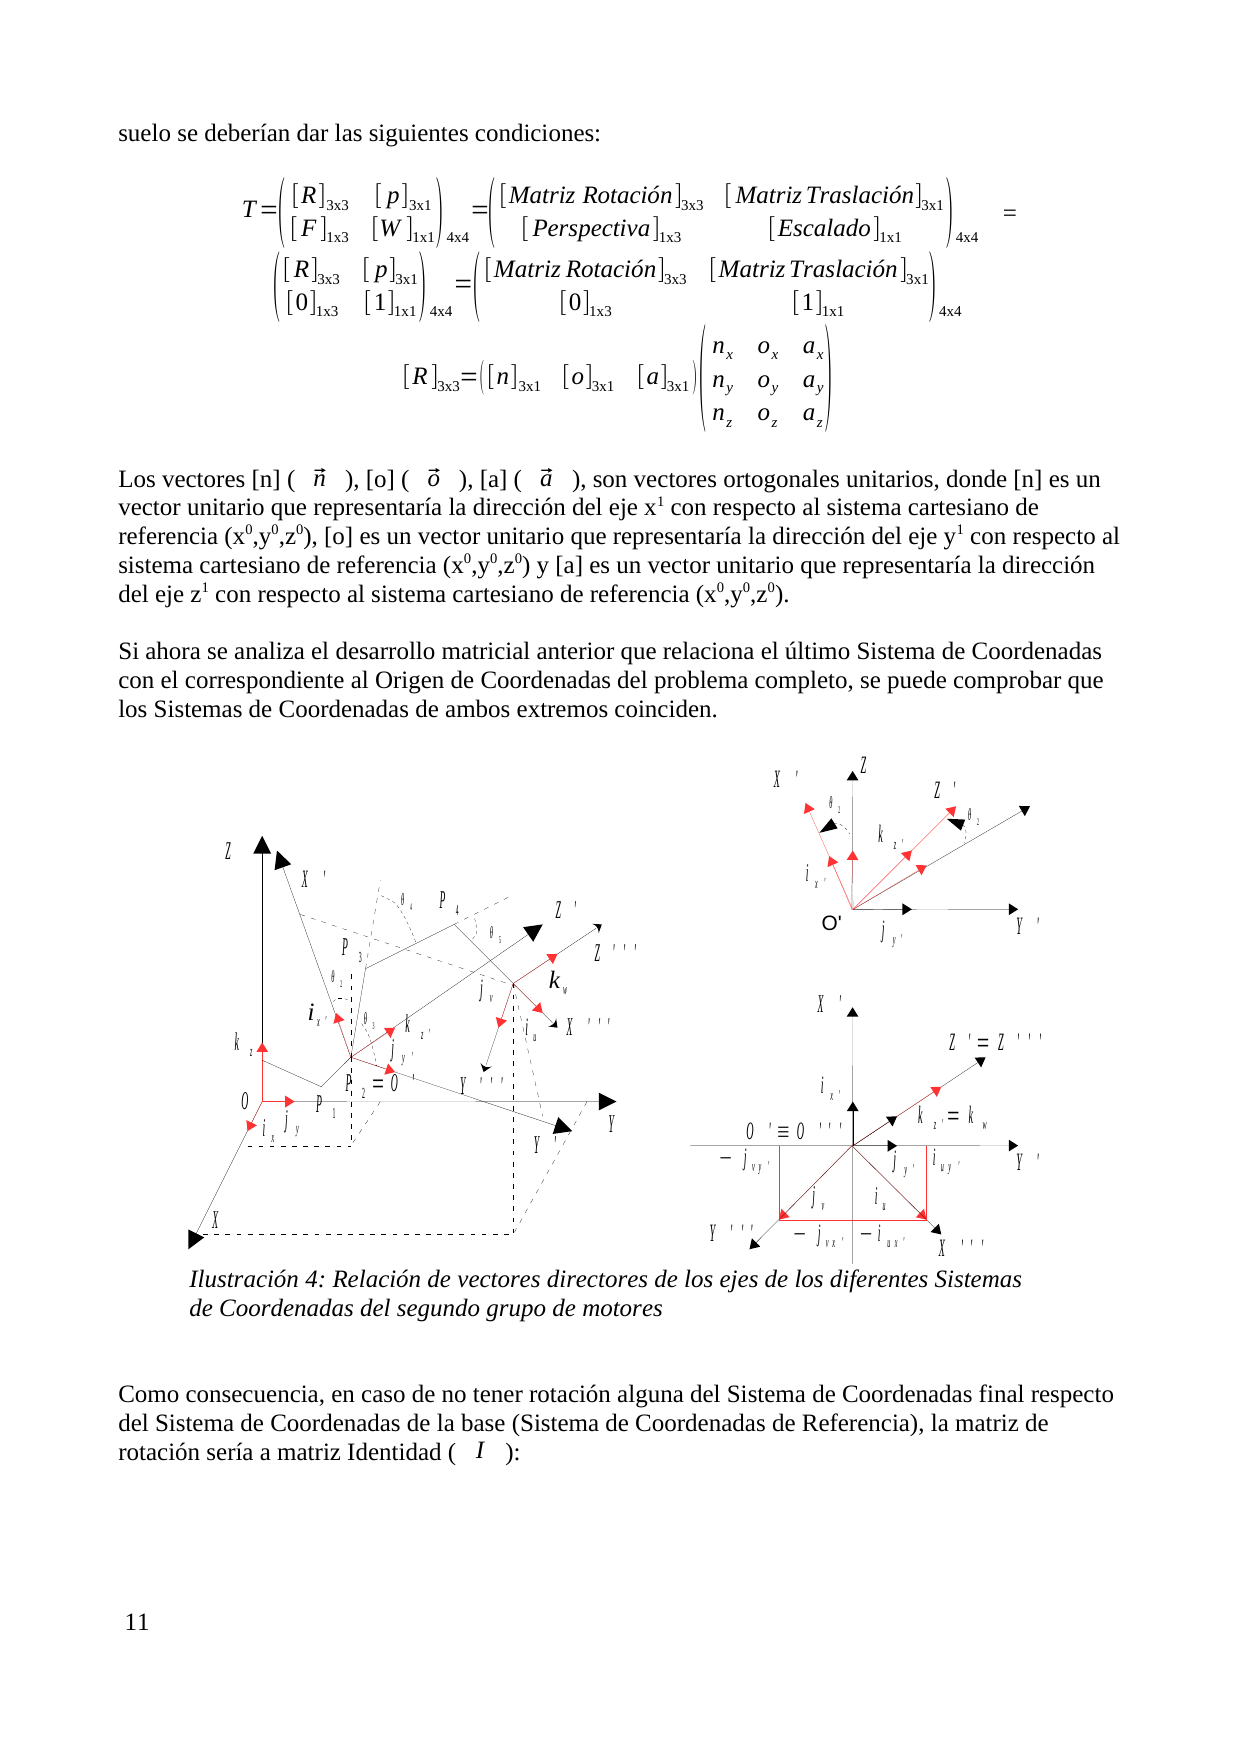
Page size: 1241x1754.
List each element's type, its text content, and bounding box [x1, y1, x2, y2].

text Ilustración 4: Relación de vectores directores de los ejes de los diferentes Sistemas de Coordenadas del segundo grupo de motores [189, 764, 1051, 1322]
text Como consecuencia, en caso de no tener rotación alguna del Sistema de Coordenadas final respecto del Sistema de Coordenadas de la base (Sistema de Coordenadas de Referencia), la matriz de rotación sería a matriz Identidad (): [118, 1379, 1122, 1465]
text Si ahora se analiza el desarrollo matricial anterior que relaciona el último Sistema de Coordenadas con el correspondiente al Origen de Coordenadas del problema completo, se puede comprobar que los Sistemas de Coordenadas de ambos extremos coinciden. [118, 636, 1122, 722]
text Los vectores [n] (), [o] (), [a] (), son vectores ortogonales unitarios, donde [n] es un vector unitario que representaría la dirección del eje x1 con respecto al sistema cartesiano de referencia (x0,y0,z0), [o] es un vector unitario que representaría la dirección del eje y1 con respecto al sistema cartesiano de referencia (x0,y0,z0) y [a] es un vector unitario que representaría la dirección del eje z1 con respecto al sistema cartesiano de referencia (x0,y0,z0). [118, 464, 1122, 607]
text = [118, 176, 1122, 250]
text suelo se deberían dar las siguientes condiciones: [118, 118, 1122, 147]
